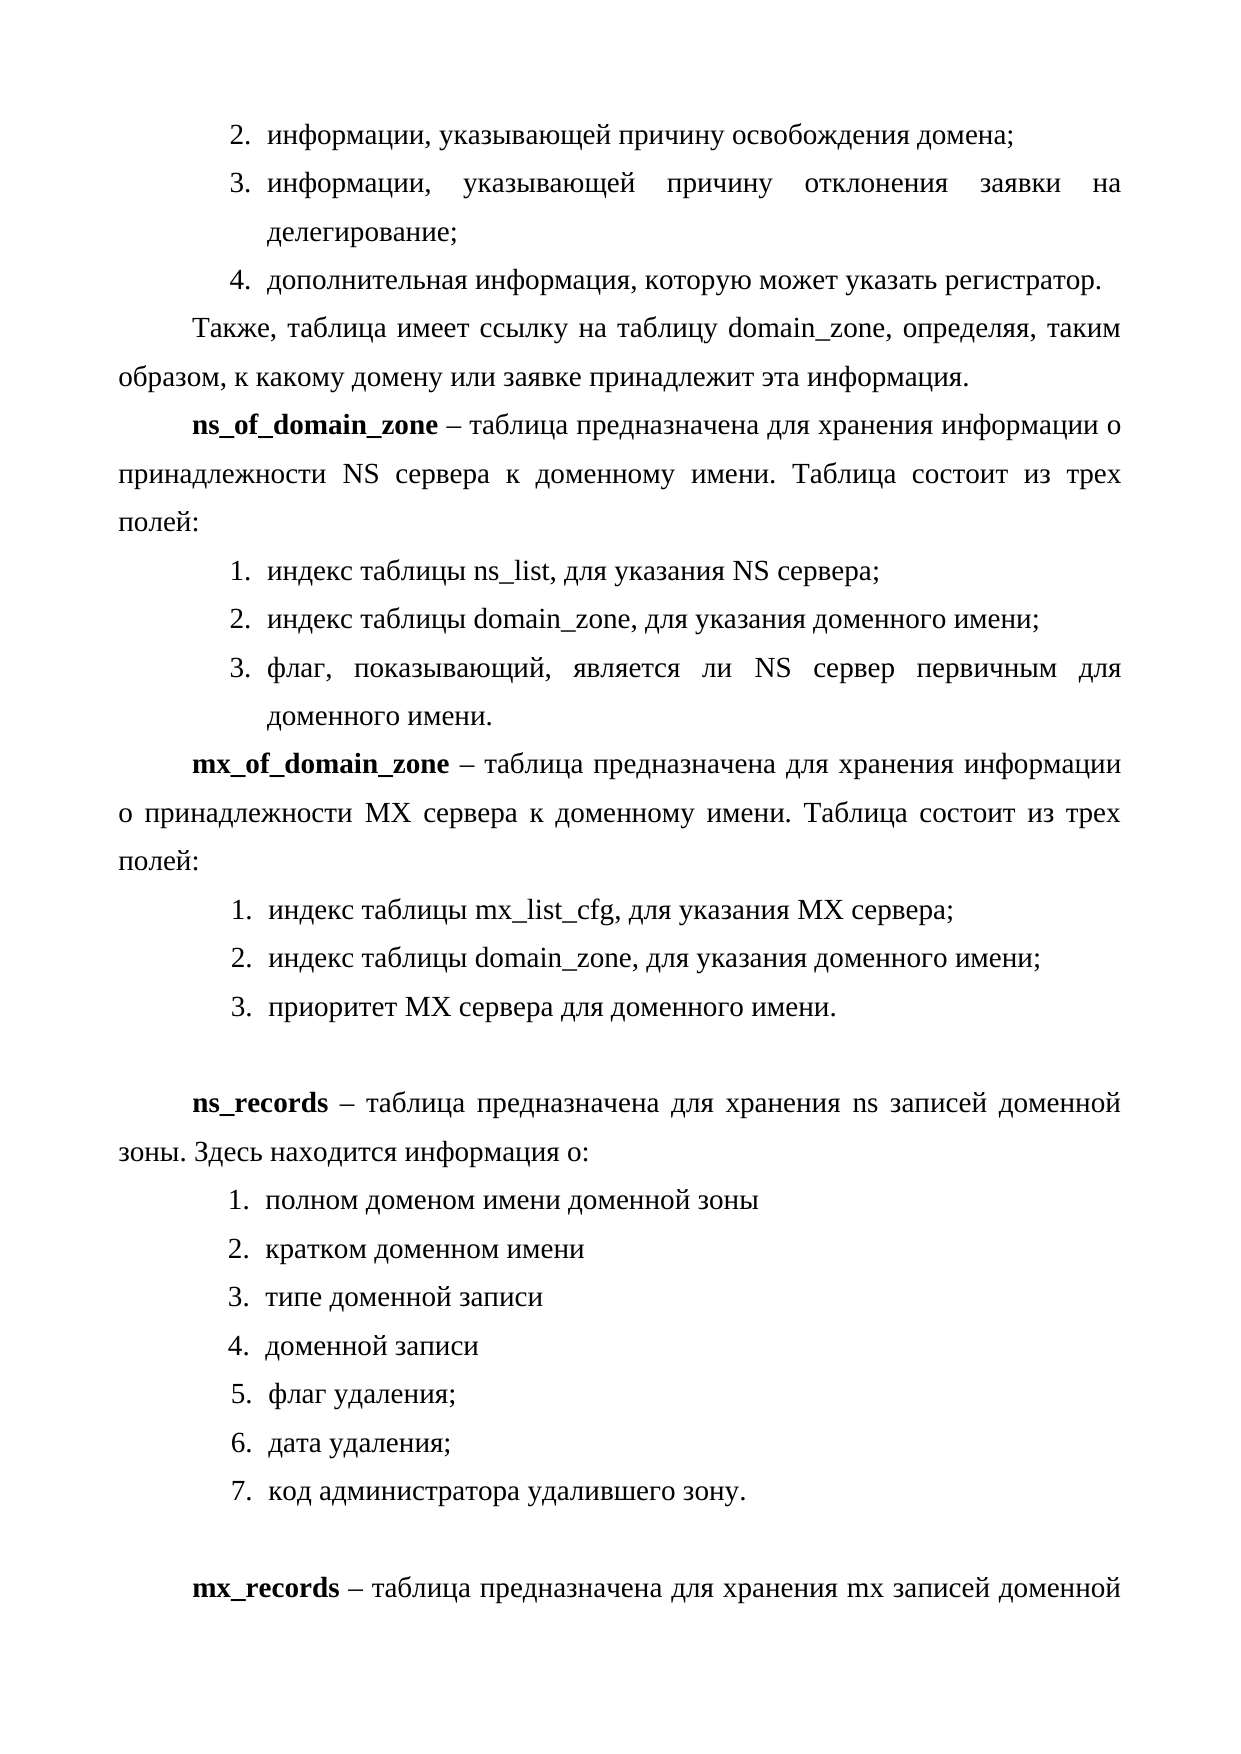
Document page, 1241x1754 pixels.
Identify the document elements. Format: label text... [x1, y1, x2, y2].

list полном доменом имени доменной зоны [228, 1184, 1122, 1216]
text ns_records – таблица предназначена для хранения ns записей доменной зоны. Здесь находится информация о: [118, 1087, 1122, 1168]
list индекс таблицы domain_zone, для указания доменного имени; [231, 942, 1122, 974]
list код администратора удалившего зону. [231, 1474, 1122, 1507]
list типе доменной записи [228, 1281, 1122, 1313]
list дата удаления; [231, 1426, 1122, 1458]
list информации, указывающей причину отклонения заявки на делегирование; [229, 167, 1122, 247]
list информации, указывающей причину освобождения домена; [229, 118, 1122, 150]
list индекс таблицы ns_list, для указания NS сервера; [229, 554, 1122, 586]
text ns_of_domain_zone – таблица предназначена для хранения информации о принадлежности NS сервера к доменному имени. Таблица состоит из трех полей: [118, 409, 1122, 538]
list флаг удаления; [231, 1377, 1122, 1410]
list кратком доменном имени [228, 1232, 1122, 1264]
list флаг, показывающий, является ли NS сервер первичным для доменного имени. [229, 651, 1122, 732]
list дополнительная информация, которую может указать регистратор. [229, 263, 1122, 296]
list доменной записи [228, 1329, 1122, 1361]
text mx_records – таблица предназначена для хранения mx записей доменной [118, 1571, 1122, 1603]
list приоритет MX сервера для доменного имени. [231, 990, 1122, 1022]
list индекс таблицы domain_zone, для указания доменного имени; [229, 602, 1122, 635]
list индекс таблицы mx_list_cfg, для указания MX сервера; [231, 893, 1122, 925]
text Также, таблица имеет ссылку на таблицу domain_zone, определяя, таким образом, к какому домену или заявке принадлежит эта информация. [118, 312, 1122, 393]
text mx_of_domain_zone – таблица предназначена для хранения информации о принадлежности MX сервера к доменному имени. Таблица состоит из трех полей: [118, 748, 1122, 877]
